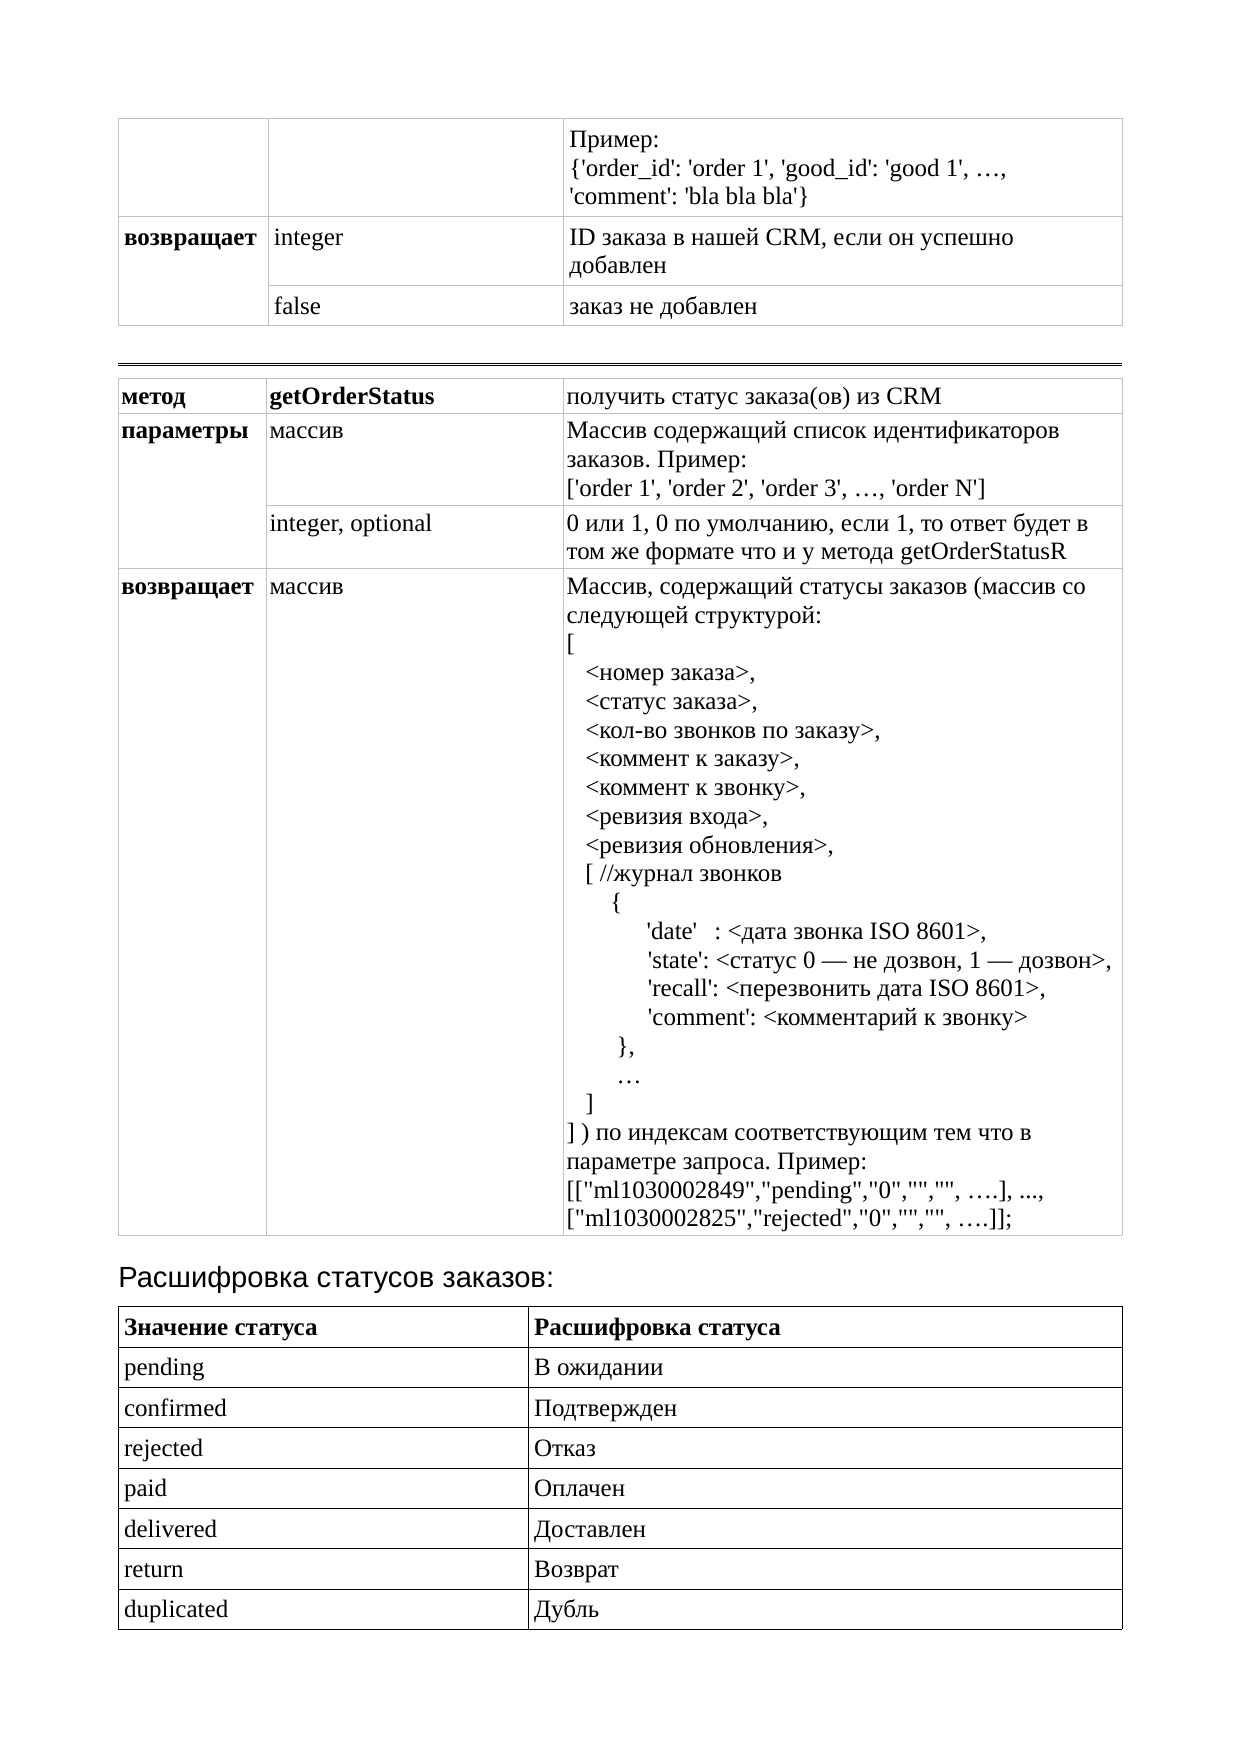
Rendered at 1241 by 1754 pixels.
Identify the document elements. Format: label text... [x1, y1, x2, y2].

table_cell 0 или 1, 0 по умолчанию, если 1, то ответ будет в том же формате что и у метода getOrderStatusR [564, 506, 1122, 568]
table_cell paid [119, 1469, 528, 1508]
table_cell Дубль [529, 1590, 1122, 1629]
table_cell В ожидании [529, 1348, 1122, 1387]
table_cell возвращает [119, 217, 268, 325]
table_cell pending [119, 1348, 528, 1387]
table_cell rejected [119, 1428, 528, 1468]
table_cell Пример: {'order_id': 'order 1', 'good_id': 'good 1', …, 'comment': 'bla bla bla'} [564, 119, 1122, 216]
table_header getOrderStatus [267, 379, 563, 412]
table_header получить статус заказа(ов) из CRM [564, 379, 1122, 412]
table_cell Возврат [529, 1549, 1122, 1588]
table_cell Подтвержден [529, 1388, 1122, 1427]
table_cell integer, optional [267, 506, 563, 568]
table_cell заказ не добавлен [564, 286, 1122, 325]
table_cell [269, 119, 563, 216]
table_cell Отказ [529, 1428, 1122, 1468]
table_cell ID заказа в нашей CRM, если он успешно добавлен [564, 217, 1122, 285]
table_cell Доставлен [529, 1509, 1122, 1548]
table_cell возвращает [119, 569, 266, 1235]
table_cell массив [267, 569, 563, 1235]
table_cell Оплачен [529, 1469, 1122, 1508]
subtitle Расшифровка статусов заказов: [118, 1260, 1122, 1294]
table_cell confirmed [119, 1388, 528, 1427]
table_cell Массив, содержащий статусы заказов (массив со следующей структурой: [ <номер заказа>, <статус заказа>, <кол-во звонков по заказу>, <коммент к заказу>, <коммент к звонку>, <ревизия входа>, <ревизия обновления>, [ //журнал звонков { 'date' : <дата звонка ISO 8601>, 'state': <статус 0 — не дозвон, 1 — дозвон>, 'recall': <перезвонить дата ISO 8601>, 'comment': <комментарий к звонку> }, … ] ] ) по индексам соответствующим тем что в параметре запроса. Пример: [["ml1030002849","pending","0","","", ….], ...,["ml1030002825","rejected","0","","", ….]]; [564, 569, 1122, 1235]
table_cell duplicated [119, 1590, 528, 1629]
table_cell delivered [119, 1509, 528, 1548]
table_cell return [119, 1549, 528, 1588]
table_cell integer [269, 217, 563, 285]
table_cell false [269, 286, 563, 325]
table_cell [119, 119, 268, 216]
table_header метод [119, 379, 266, 412]
table_header Значение статуса [119, 1307, 528, 1347]
table_cell параметры [119, 414, 266, 568]
table_cell Массив содержащий список идентификаторов заказов. Пример: ['order 1', 'order 2', 'order 3', …, 'order N'] [564, 414, 1122, 504]
table_cell массив [267, 414, 563, 504]
table_header Расшифровка статуса [529, 1307, 1122, 1347]
